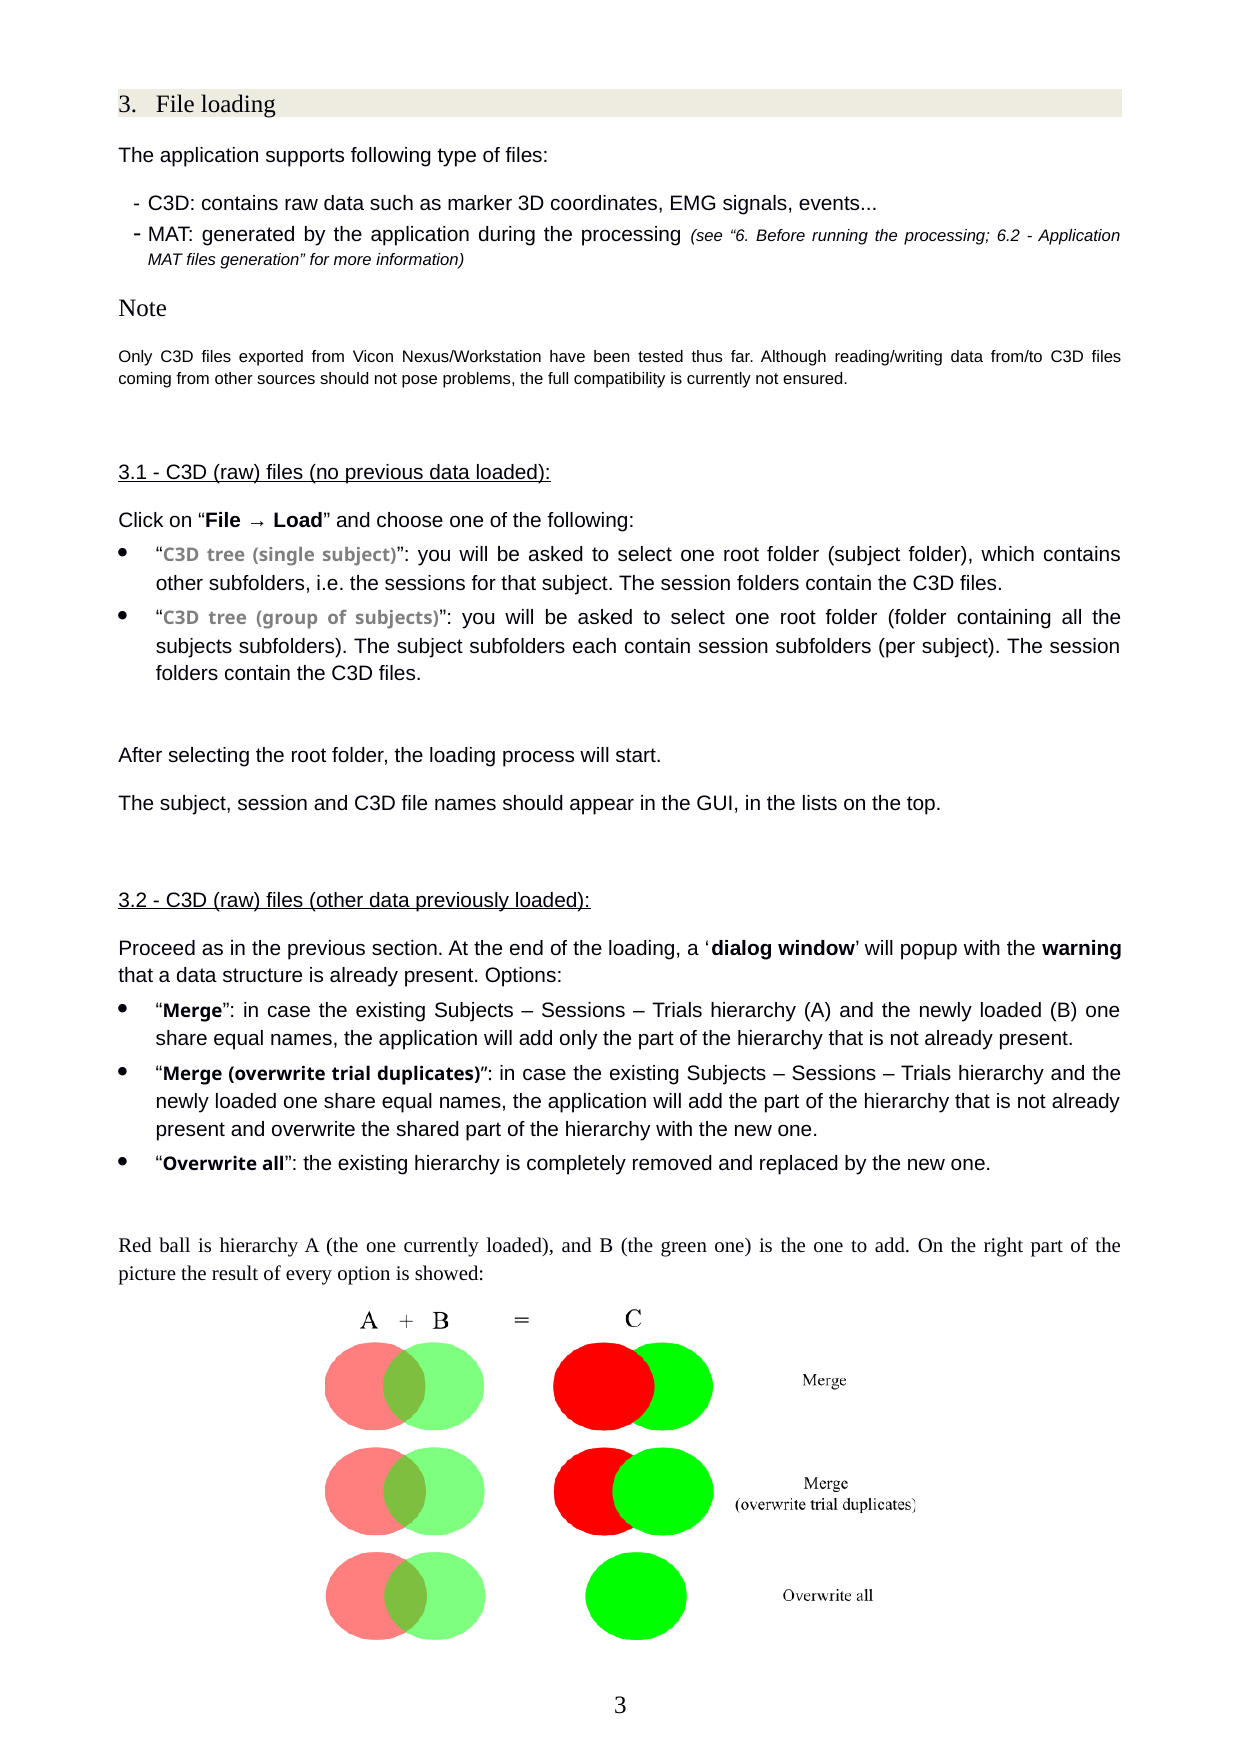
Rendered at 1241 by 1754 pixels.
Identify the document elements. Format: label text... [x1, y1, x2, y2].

picture [325, 1309, 916, 1640]
list “Merge”: in case the existing Subjects – Sessions – Trials hierarchy (A) and the newly loaded (B) one share equal names, the application will add only the part of the hierarchy that is not already present. [118, 997, 1122, 1050]
text Red ball is hierarchy A (the one currently loaded), and B (the green one) is the one to add. On the right part of the picture the result of every option is showed: [118, 1233, 1122, 1285]
text Note [118, 293, 1122, 321]
list “Overwrite all”: the existing hierarchy is completely removed and replaced by the new one. [118, 1150, 1122, 1176]
text 3.1 - C3D (raw) files (no previous data loaded): [118, 460, 1122, 484]
text Proceed as in the previous section. At the end of the loading, a ‘dialog window’ will popup with the warning that a data structure is already present. Options: [118, 936, 1122, 987]
list C3D: contains raw data such as marker 3D coordinates, EMG signals, events... [133, 191, 1122, 215]
text Only C3D files exported from Vicon Nexus/Workstation have been tested thus far. Although reading/writing data from/to C3D files coming from other sources should not pose problems, the full compatibility is currently not ensured. [118, 347, 1122, 388]
text 3.2 - C3D (raw) files (other data previously loaded): [118, 887, 1122, 911]
list File loading [118, 89, 1122, 117]
list “C3D tree (single subject)”: you will be asked to select one root folder (subject folder), which contains other subfolders, i.e. the sessions for that subject. The session folders contain the C3D files. [118, 542, 1122, 595]
list “C3D tree (group of subjects)”: you will be asked to select one root folder (folder containing all the subjects subfolders). The subject subfolders each contain session subfolders (per subject). The session folders contain the C3D files. [118, 604, 1122, 685]
text The application supports following type of files: [118, 142, 1122, 166]
text The subject, session and C3D file names should appear in the GUI, in the lists on the top. [118, 791, 1122, 815]
list “Merge (overwrite trial duplicates)”: in case the existing Subjects – Sessions – Trials hierarchy and the newly loaded one share equal names, the application will add the part of the hierarchy that is not already present and overwrite the shared part of the hierarchy with the new one. [118, 1060, 1122, 1140]
text After selecting the root folder, the loading process will start. [118, 742, 1122, 766]
text Click on “File → Load” and choose one of the following: [118, 508, 1122, 532]
list MAT: generated by the application during the processing (see “6. Before running the processing; 6.2 - Application MAT files generation” for more information) [133, 218, 1122, 269]
